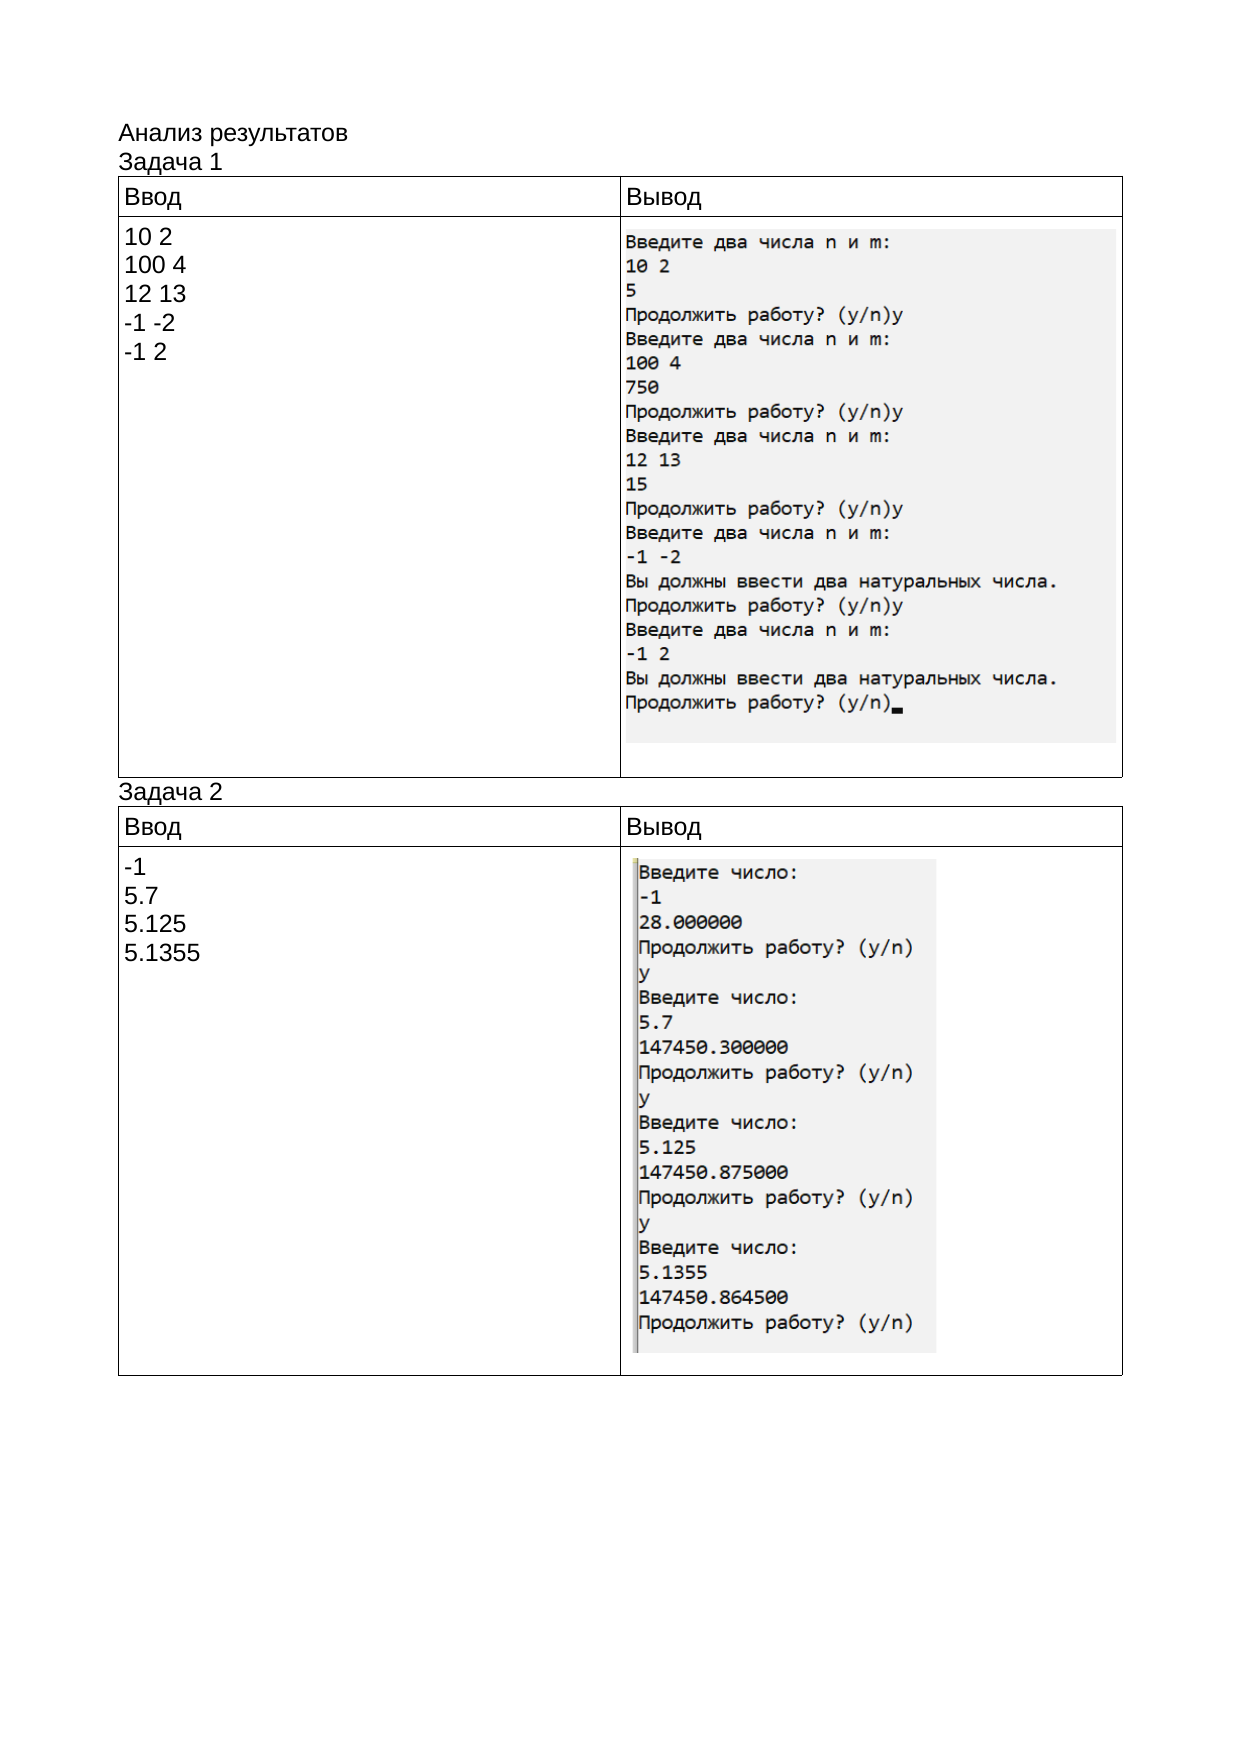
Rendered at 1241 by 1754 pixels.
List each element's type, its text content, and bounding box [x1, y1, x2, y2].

text Анализ результатов [118, 118, 1122, 147]
table_header Вывод [621, 807, 1122, 846]
picture [625, 221, 1117, 743]
table_cell [621, 217, 1122, 777]
table_header Ввод [119, 807, 620, 846]
table_cell [621, 847, 1122, 1375]
picture [632, 858, 937, 1353]
text Задача 2 [118, 778, 1122, 806]
table_header Ввод [119, 177, 620, 216]
table_cell -1 5.7 5.125 5.1355 [119, 847, 620, 1375]
table_cell 10 2 100 4 12 13 -1 -2 -1 2 [119, 217, 620, 777]
text Задача 1 [118, 147, 1122, 176]
table_header Вывод [621, 177, 1122, 216]
